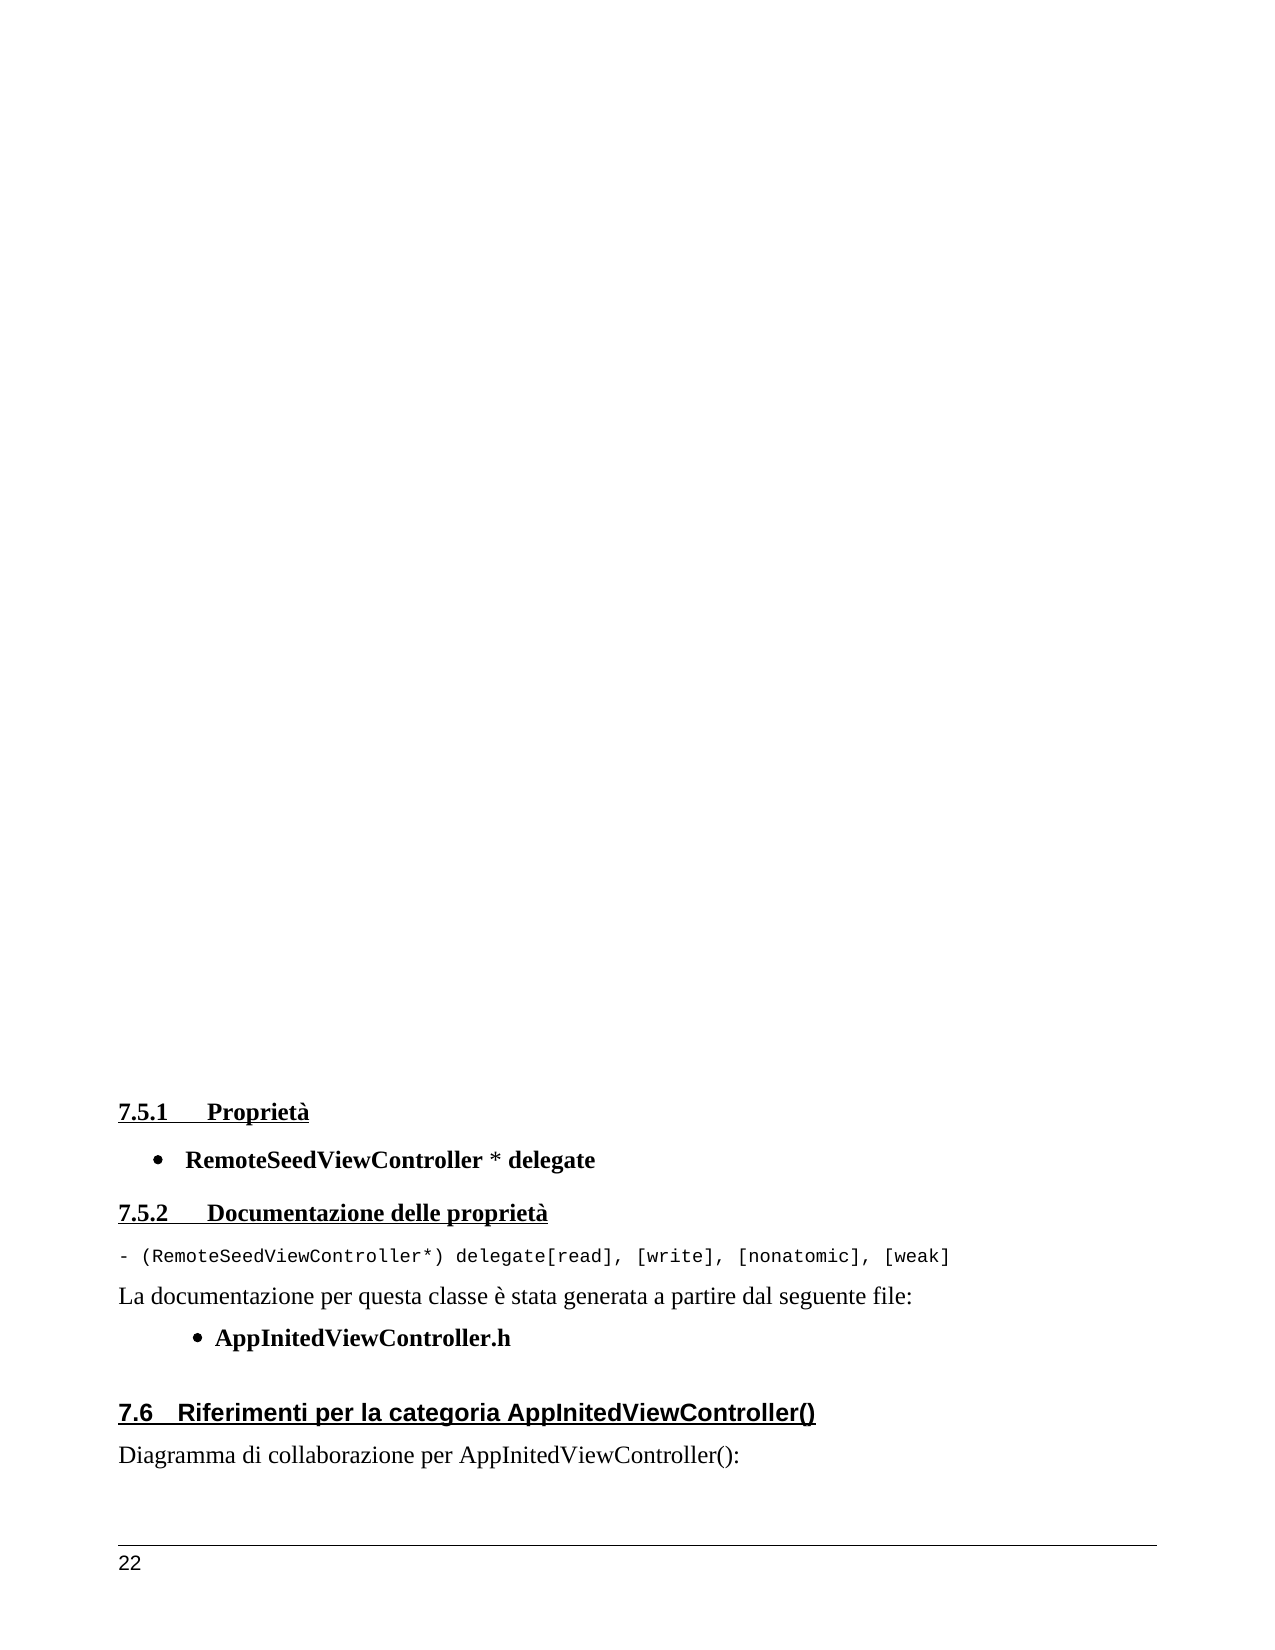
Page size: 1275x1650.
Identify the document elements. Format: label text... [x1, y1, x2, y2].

subtitle Proprietà [118, 1098, 1157, 1125]
list AppInitedViewController.h [193, 1324, 1157, 1352]
subtitle Riferimenti per la categoria AppInitedViewController() [118, 1399, 1157, 1427]
text Diagramma di collaborazione per AppInitedViewController(): [118, 1441, 1157, 1469]
text La documentazione per questa classe è stata generata a partire dal seguente file: [118, 1282, 1157, 1310]
subtitle Documentazione delle proprietà [118, 1199, 1157, 1227]
subtitle - (RemoteSeedViewController*) delegate[read], [write], [nonatomic], [weak] [118, 1247, 1157, 1269]
list RemoteSeedViewController * delegate [153, 1146, 1157, 1174]
